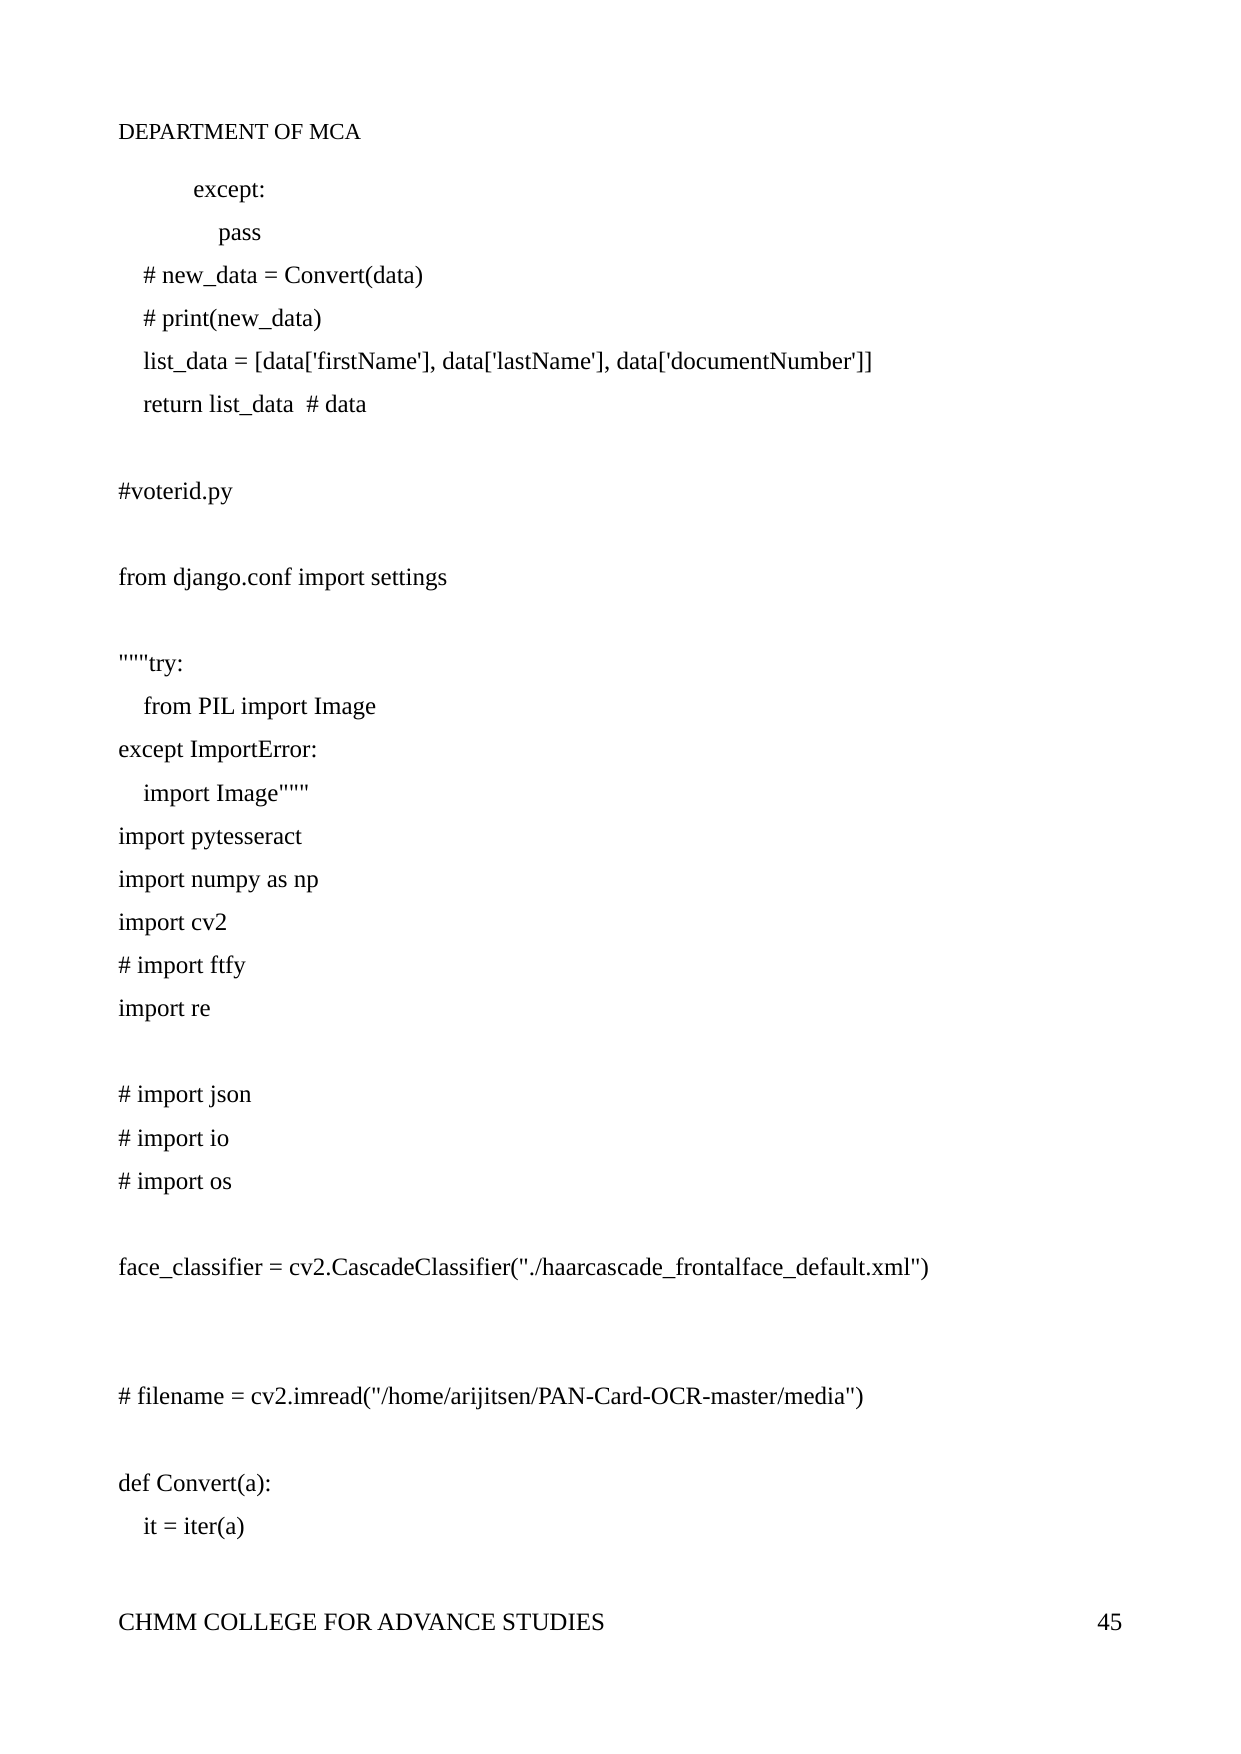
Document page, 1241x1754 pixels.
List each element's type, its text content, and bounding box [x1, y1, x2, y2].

text import Image""" [118, 778, 1122, 806]
text # import os [118, 1166, 1122, 1194]
text # new_data = Convert(data) [118, 260, 1122, 289]
text from PIL import Image [118, 691, 1122, 720]
text face_classifier = cv2.CascadeClassifier("./haarcascade_frontalface_default.xml") [118, 1252, 1122, 1281]
text import cv2 [118, 907, 1122, 936]
text # import ftfy [118, 950, 1122, 979]
text return list_data # data [118, 389, 1122, 418]
text # import json [118, 1079, 1122, 1108]
text import re [118, 993, 1122, 1022]
text # filename = cv2.imread("/home/arijitsen/PAN-Card-OCR-master/media") [118, 1381, 1122, 1410]
text except ImportError: [118, 734, 1122, 763]
text except: [118, 174, 1122, 203]
text import pytesseract [118, 821, 1122, 849]
text # import io [118, 1123, 1122, 1151]
text # print(new_data) [118, 303, 1122, 332]
text import numpy as np [118, 864, 1122, 893]
text #voterid.py [118, 476, 1122, 504]
text from django.conf import settings [118, 562, 1122, 591]
text list_data = [data['firstName'], data['lastName'], data['documentNumber']] [118, 346, 1122, 375]
text pass [118, 217, 1122, 246]
text def Convert(a): [118, 1468, 1122, 1496]
text """try: [118, 648, 1122, 677]
text it = iter(a) [118, 1511, 1122, 1539]
